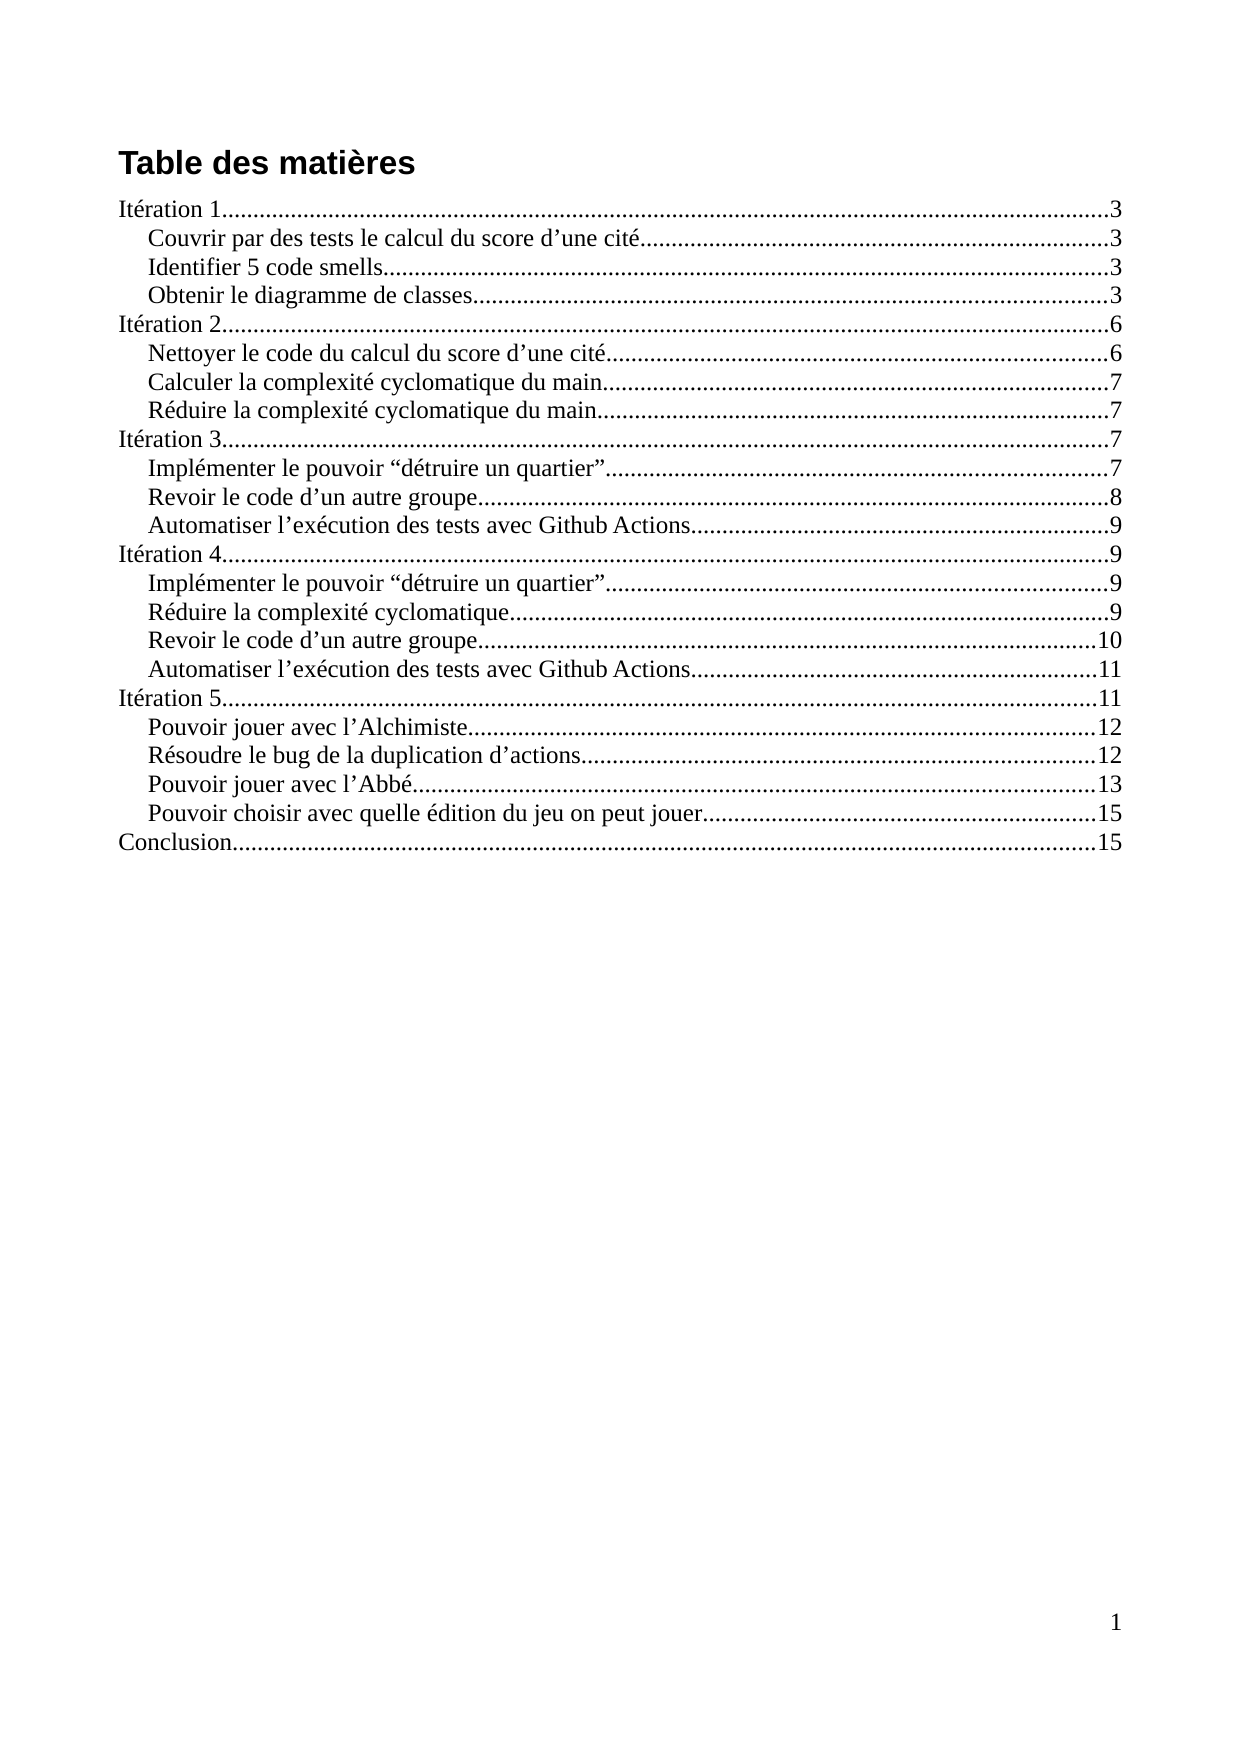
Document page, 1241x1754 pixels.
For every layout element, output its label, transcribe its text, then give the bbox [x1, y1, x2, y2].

text Couvrir par des tests le calcul du score d’une cité 3 [148, 223, 1122, 252]
text Obtenir le diagramme de classes 3 [148, 280, 1122, 309]
text Itération 4 9 [118, 539, 1122, 568]
text Itération 3 7 [118, 424, 1122, 453]
text Identifier 5 code smells 3 [148, 252, 1122, 280]
text Pouvoir jouer avec l’Alchimiste 12 [148, 712, 1122, 740]
text Pouvoir choisir avec quelle édition du jeu on peut jouer 15 [148, 798, 1122, 827]
text Itération 2 6 [118, 309, 1122, 338]
text Implémenter le pouvoir “détruire un quartier” 9 [148, 568, 1122, 597]
text Revoir le code d’un autre groupe 8 [148, 482, 1122, 510]
text Conclusion 15 [118, 827, 1122, 855]
text Réduire la complexité cyclomatique 9 [148, 597, 1122, 625]
text Itération 5 11 [118, 683, 1122, 712]
text Implémenter le pouvoir “détruire un quartier” 7 [148, 453, 1122, 482]
text Automatiser l’exécution des tests avec Github Actions 9 [148, 510, 1122, 539]
text Réduire la complexité cyclomatique du main 7 [148, 395, 1122, 424]
text Pouvoir jouer avec l’Abbé 13 [148, 769, 1122, 798]
text Calculer la complexité cyclomatique du main 7 [148, 367, 1122, 395]
text Itération 1 3 [118, 194, 1122, 223]
text Résoudre le bug de la duplication d’actions 12 [148, 740, 1122, 769]
text Automatiser l’exécution des tests avec Github Actions 11 [148, 654, 1122, 683]
text Nettoyer le code du calcul du score d’une cité 6 [148, 338, 1122, 367]
text Revoir le code d’un autre groupe 10 [148, 625, 1122, 654]
subtitle Table des matières [118, 143, 1122, 182]
